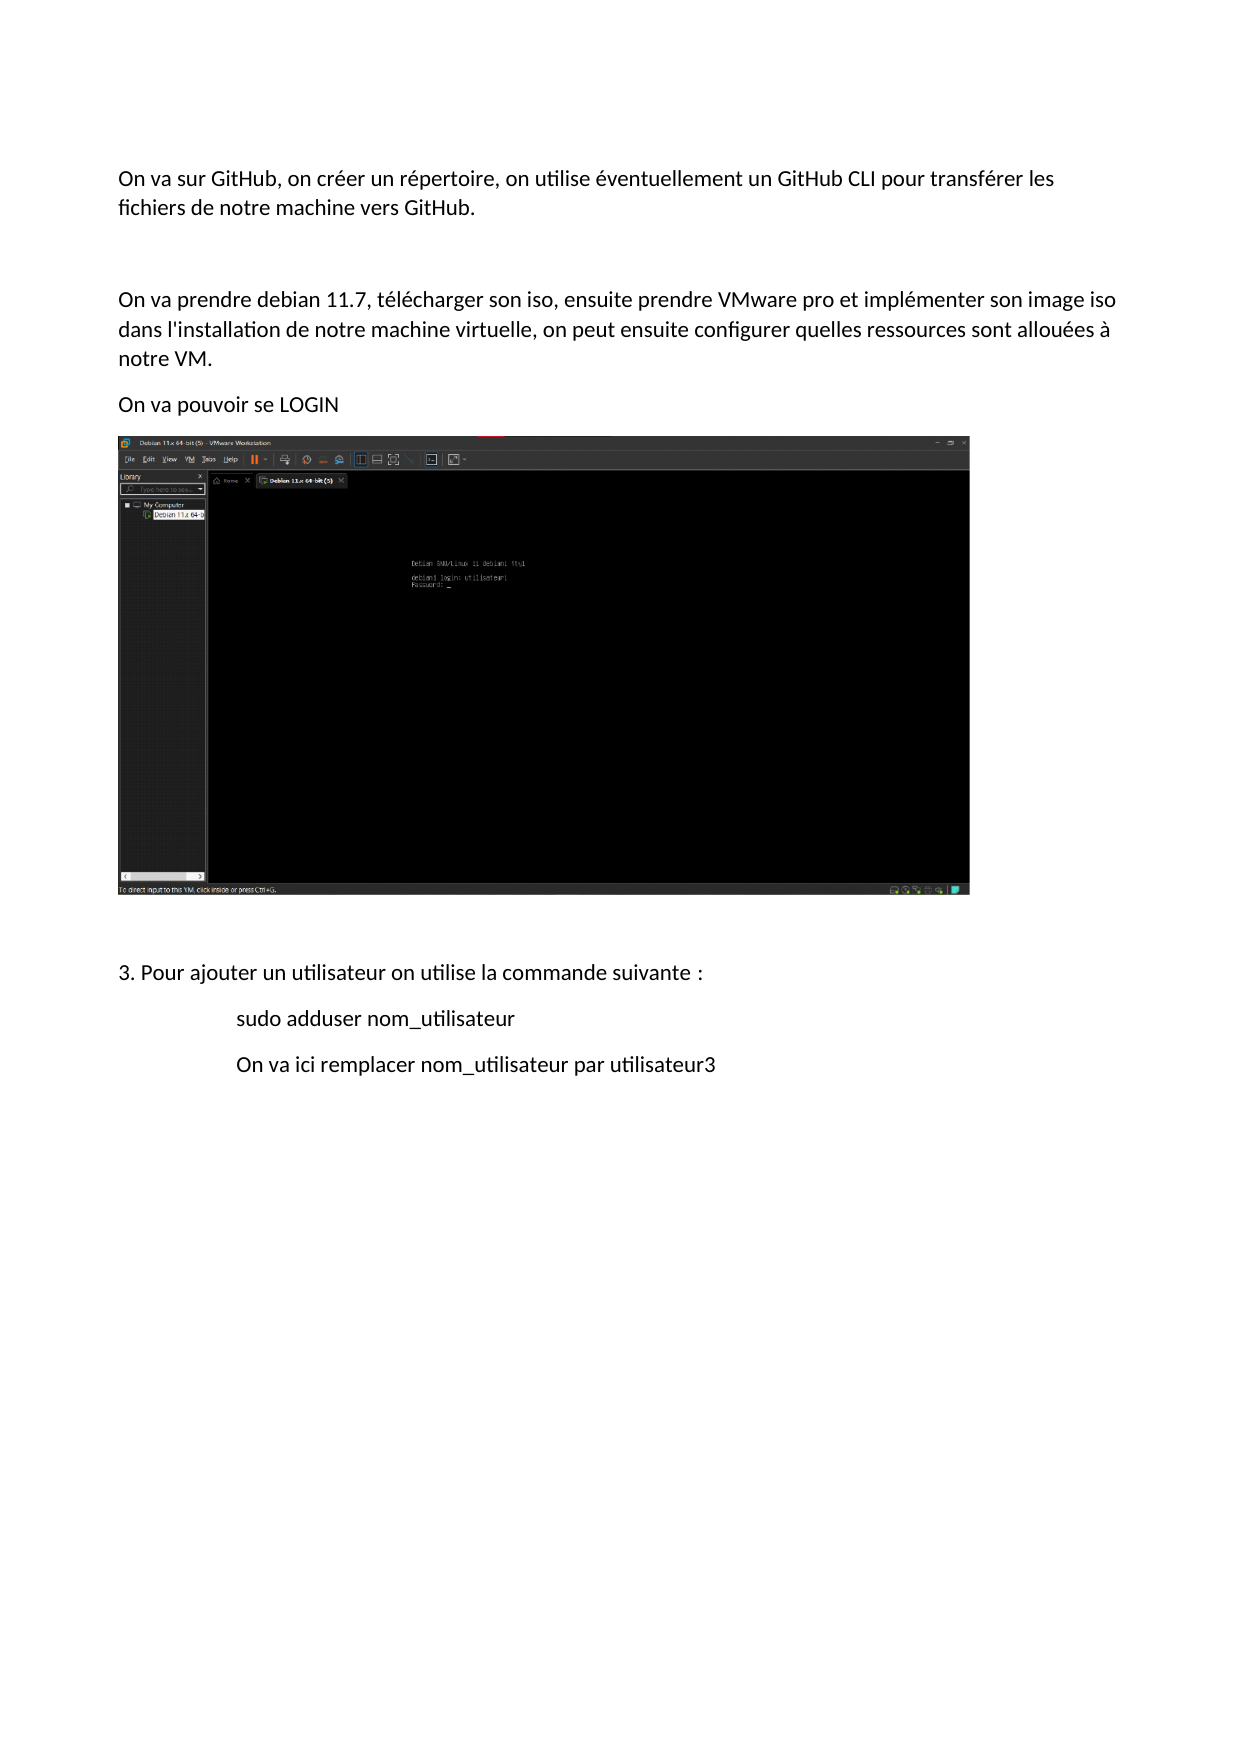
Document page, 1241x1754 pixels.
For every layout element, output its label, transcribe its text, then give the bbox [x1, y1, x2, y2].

text 3. Pour ajouter un utilisateur on utilise la commande suivante : [118, 958, 1122, 986]
text On va prendre debian 11.7, télécharger son iso, ensuite prendre VMware pro et implémenter son image iso dans l'installation de notre machine virtuelle, on peut ensuite configurer quelles ressources sont allouées à notre VM. [118, 286, 1122, 372]
text On va pouvoir se LOGIN [118, 390, 1122, 418]
text sudo adduser nom_utilisateur [118, 1004, 1122, 1032]
text On va ici remplacer nom_utilisateur par utilisateur3 [118, 1050, 1122, 1078]
text On va sur GitHub, on créer un répertoire, on utilise éventuellement un GitHub CLI pour transférer les fichiers de notre machine vers GitHub. [118, 164, 1122, 222]
